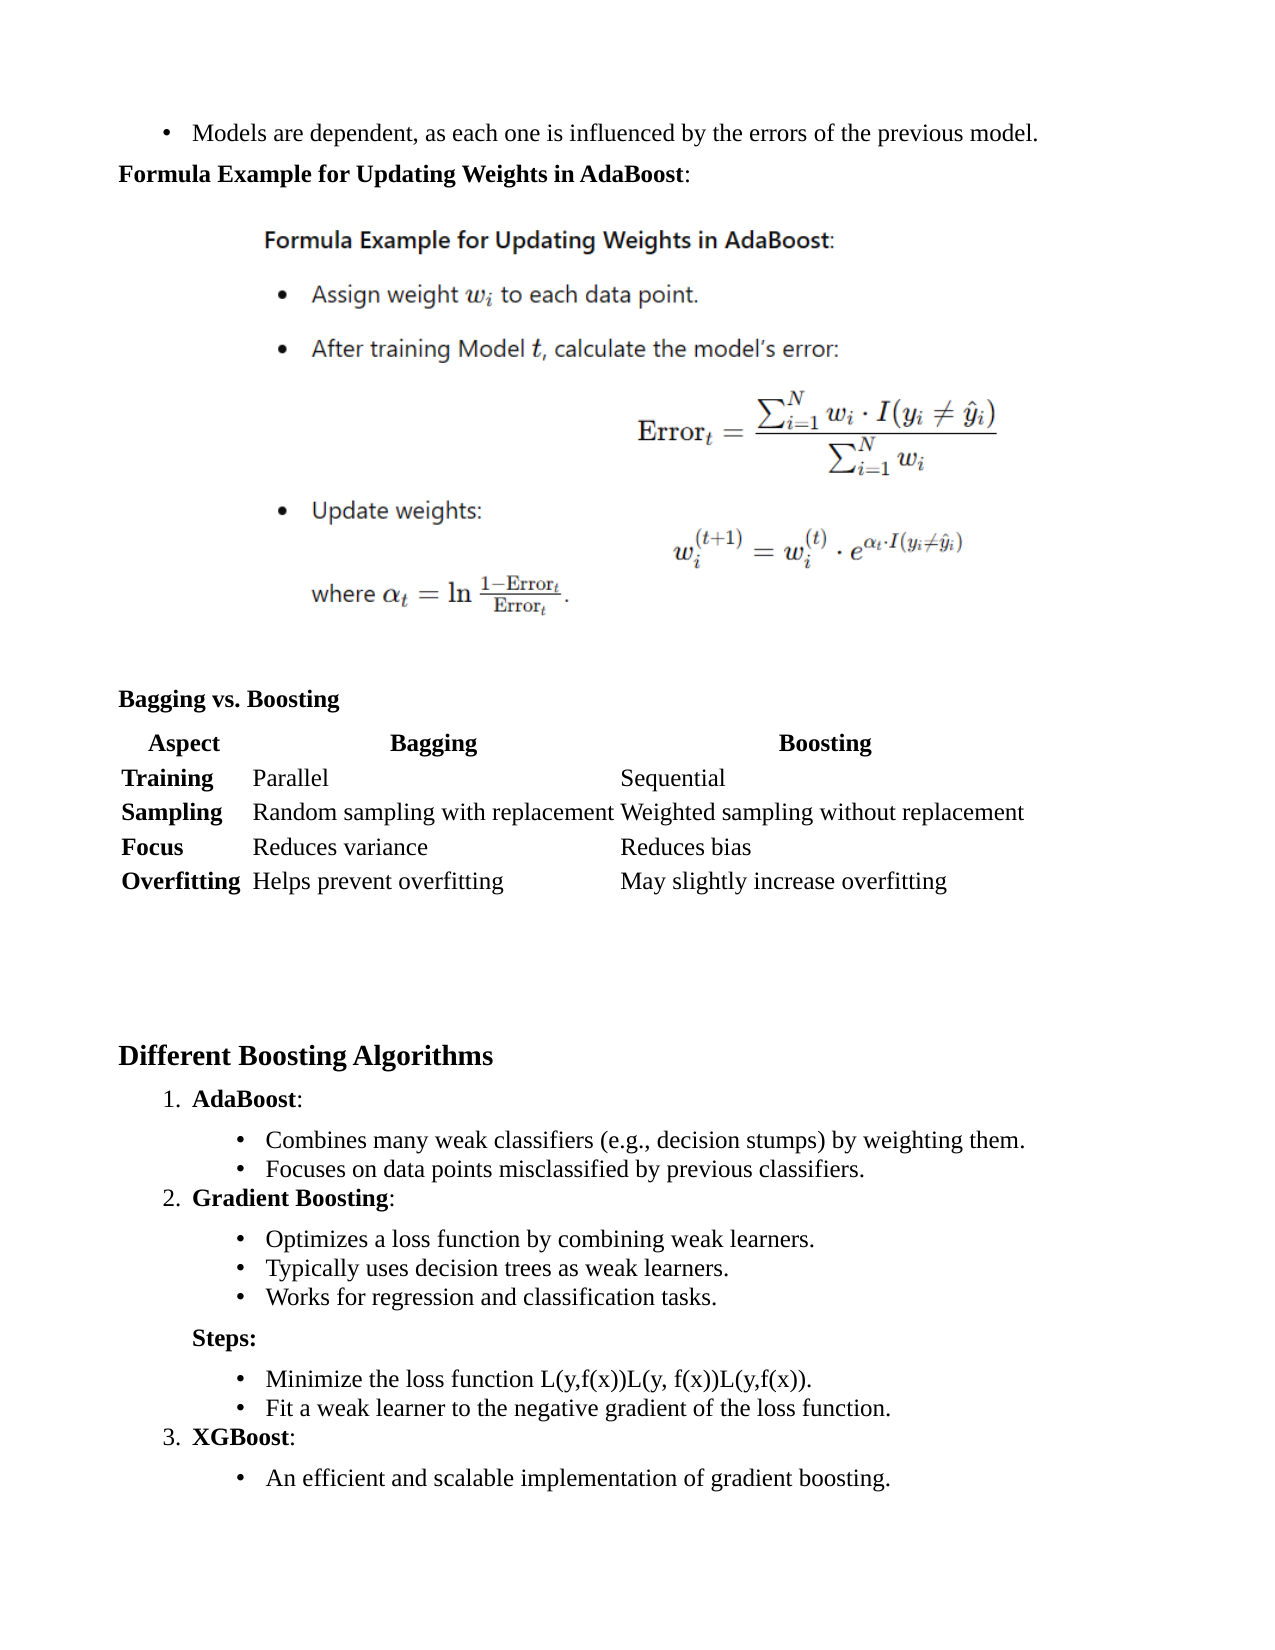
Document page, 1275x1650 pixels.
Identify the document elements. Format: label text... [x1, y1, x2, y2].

list Models are dependent, as each one is influenced by the errors of the previous model. [162, 118, 1157, 147]
picture [246, 229, 1029, 631]
table_cell Sampling [118, 794, 249, 829]
subtitle Different Boosting Algorithms [118, 1038, 1157, 1072]
list Steps: [162, 1323, 1157, 1352]
list XGBoost: [162, 1422, 1157, 1450]
table_cell May slightly increase overfitting [617, 864, 1033, 898]
table_cell Helps prevent overfitting [250, 864, 617, 898]
subtitle Bagging vs. Boosting [118, 684, 1157, 713]
list An efficient and scalable implementation of gradient boosting. [236, 1463, 1157, 1492]
table_cell Reduces bias [617, 829, 1033, 863]
table_cell Random sampling with replacement [250, 794, 617, 829]
table_cell Sequential [617, 760, 1033, 794]
table_cell Parallel [250, 760, 617, 794]
table_cell Focus [118, 829, 249, 863]
table_header Aspect [118, 725, 249, 760]
list Minimize the loss function L(y,f(x))L(y, f(x))L(y,f(x)). [236, 1364, 1157, 1393]
table_cell Reduces variance [250, 829, 617, 863]
table_cell Weighted sampling without replacement [617, 794, 1033, 829]
list Optimizes a loss function by combining weak learners. [236, 1224, 1157, 1253]
list Fit a weak learner to the negative gradient of the loss function. [236, 1393, 1157, 1422]
list Works for regression and classification tasks. [236, 1282, 1157, 1310]
table_cell Overfitting [118, 864, 249, 898]
list Gradient Boosting: [162, 1183, 1157, 1212]
table_header Bagging [250, 725, 617, 760]
list AdaBoost: [162, 1084, 1157, 1113]
table_cell Training [118, 760, 249, 794]
list Typically uses decision trees as weak learners. [236, 1253, 1157, 1282]
table_header Boosting [617, 725, 1033, 760]
list Focuses on data points misclassified by previous classifiers. [236, 1154, 1157, 1183]
text Formula Example for Updating Weights in AdaBoost: [118, 159, 1157, 188]
list Combines many weak classifiers (e.g., decision stumps) by weighting them. [236, 1125, 1157, 1154]
